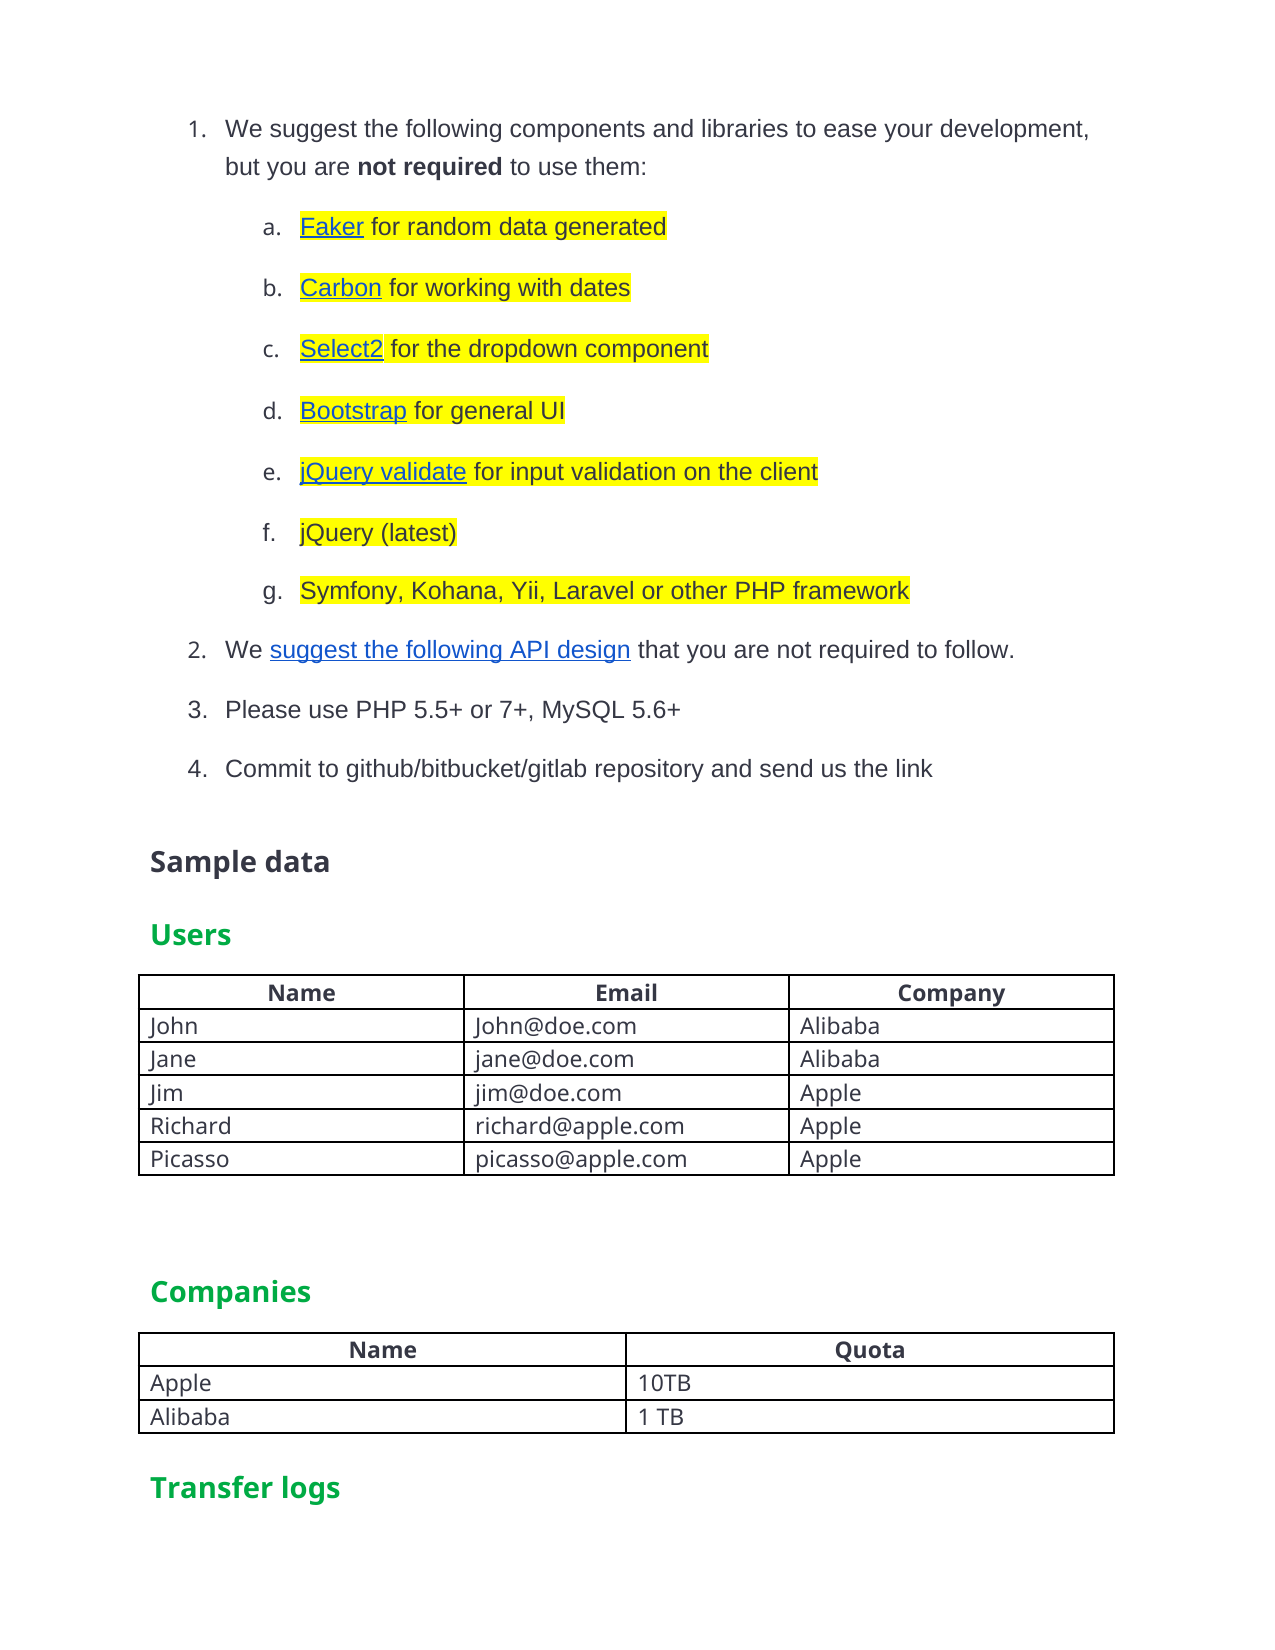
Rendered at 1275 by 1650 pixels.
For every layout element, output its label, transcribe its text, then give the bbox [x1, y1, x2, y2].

table_cell Apple [140, 1367, 625, 1398]
list We suggest the following API design that you are not required to follow. [187, 634, 1125, 665]
list Faker for random data generated [262, 210, 1125, 242]
table_cell richard@apple.com [465, 1110, 788, 1141]
list Select2 for the dropdown component [262, 333, 1125, 364]
table_cell jim@doe.com [465, 1076, 788, 1108]
list Please use PHP 5.5+ or 7+, MySQL 5.6+ [187, 695, 1125, 724]
table_cell Jim [140, 1076, 463, 1108]
table_cell John [140, 1010, 463, 1041]
subtitle Transfer logs [150, 1467, 1125, 1507]
table_cell Apple [790, 1143, 1113, 1174]
list We suggest the following components and libraries to ease your development, but you are not required to use them: [187, 112, 1125, 181]
subtitle Companies [150, 1271, 1125, 1311]
list Commit to github/bitbucket/gitlab repository and send us the link [187, 753, 1125, 782]
table_cell Apple [790, 1110, 1113, 1141]
table_cell 1 TB [627, 1401, 1113, 1432]
table_header Company [790, 976, 1113, 1008]
list jQuery (latest) [262, 518, 1125, 546]
list Carbon for working with dates [262, 272, 1125, 303]
list Symfony, Kohana, Yii, Laravel or other PHP framework [262, 576, 1125, 604]
table_cell Picasso [140, 1143, 463, 1174]
list Bootstrap for general UI [262, 395, 1125, 426]
table_header Name [140, 1334, 625, 1365]
list jQuery validate for input validation on the client [262, 456, 1125, 487]
table_header Quota [627, 1334, 1113, 1365]
table_header Email [465, 976, 788, 1008]
table_cell Alibaba [790, 1043, 1113, 1074]
table_cell John@doe.com [465, 1010, 788, 1041]
table_cell Alibaba [790, 1010, 1113, 1041]
subtitle Sample data [150, 841, 1125, 881]
table_cell Apple [790, 1076, 1113, 1108]
table_cell Jane [140, 1043, 463, 1074]
table_cell 10TB [627, 1367, 1113, 1398]
table_cell jane@doe.com [465, 1043, 788, 1074]
table_cell picasso@apple.com [465, 1143, 788, 1174]
subtitle Users [150, 914, 1125, 953]
table_cell Richard [140, 1110, 463, 1141]
table_header Name [140, 976, 463, 1008]
table_cell Alibaba [140, 1401, 625, 1432]
